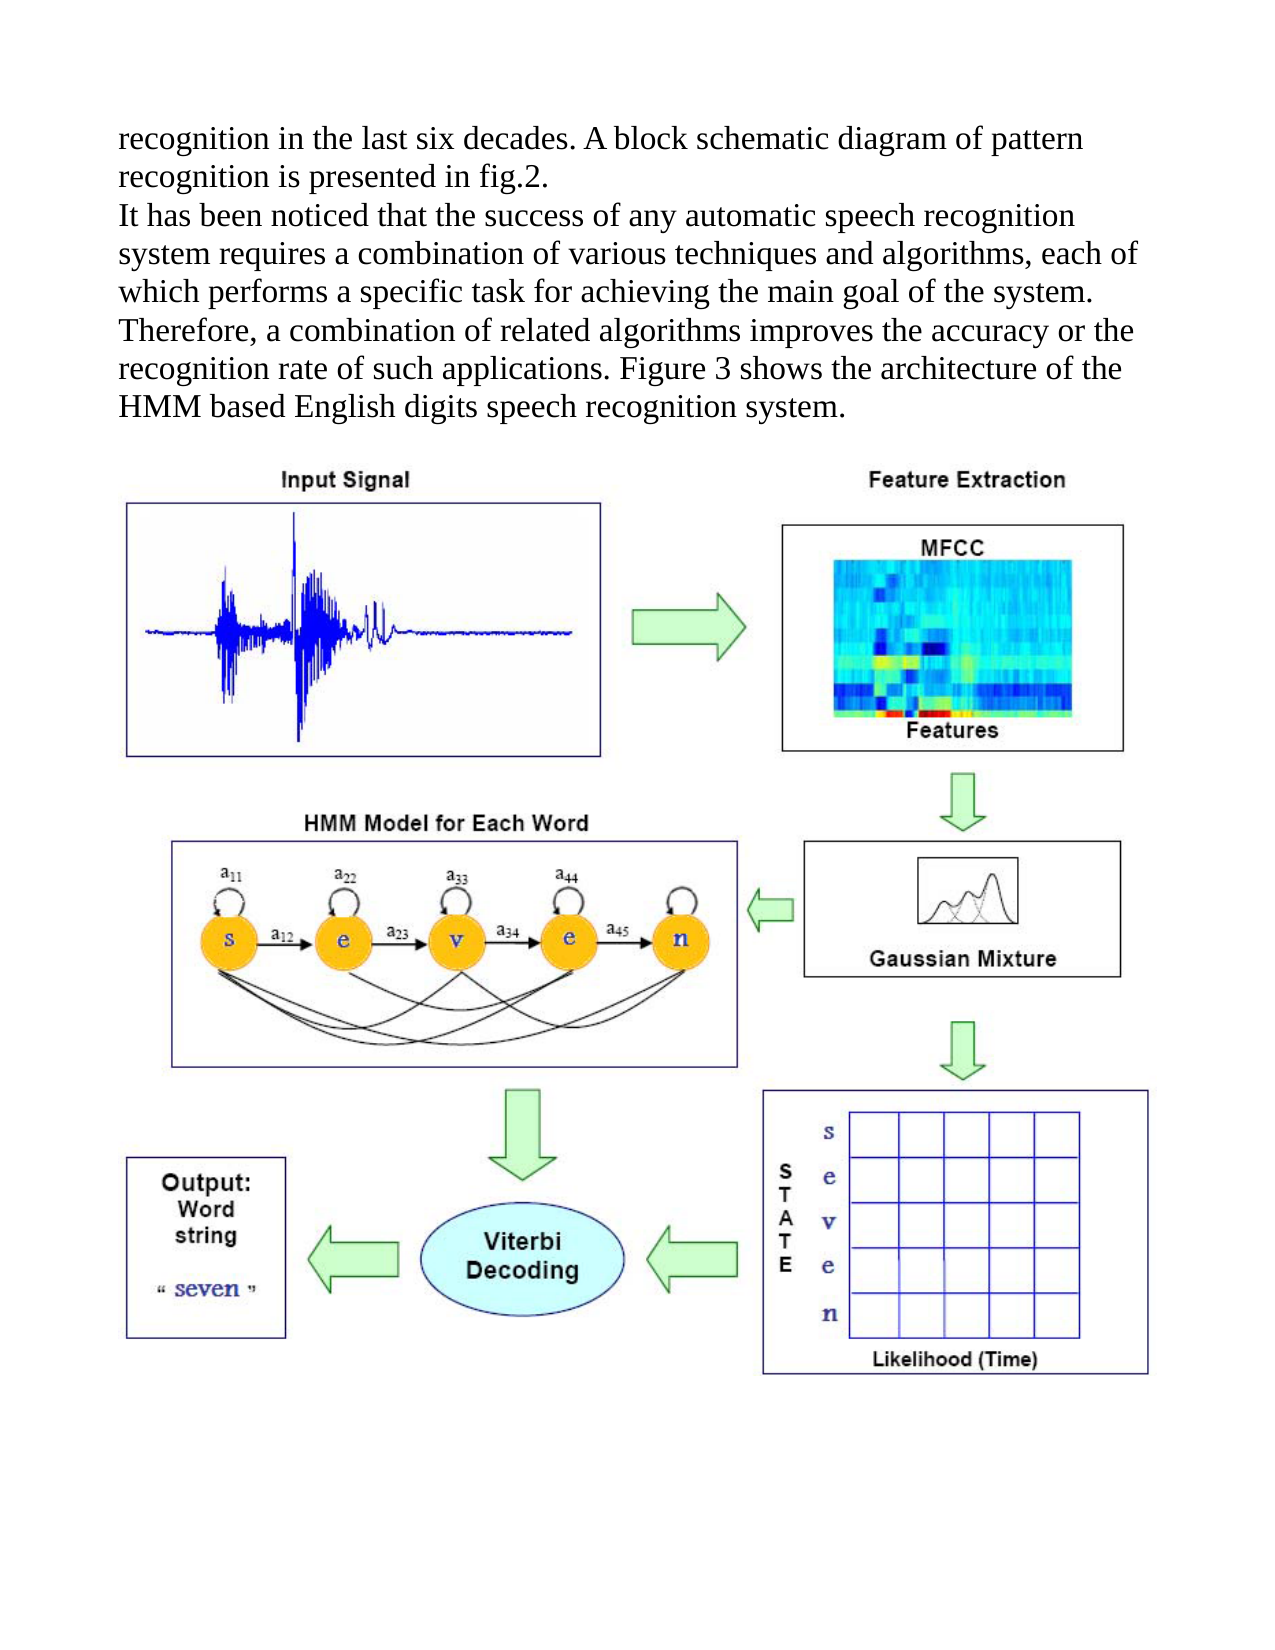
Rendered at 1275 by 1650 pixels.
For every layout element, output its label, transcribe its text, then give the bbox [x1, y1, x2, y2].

text It has been noticed that the success of any automatic speech recognition system requires a combination of various techniques and algorithms, each of which performs a specific task for achieving the main goal of the system. Therefore, a combination of related algorithms improves the accuracy or the [118, 195, 1157, 348]
text recognition rate of such applications. Figure 3 shows the architecture of the HMM based English digits speech recognition system. [118, 348, 1157, 425]
picture [118, 463, 1157, 1376]
text recognition in the last six decades. A block schematic diagram of pattern recognition is presented in fig.2. [118, 118, 1157, 195]
